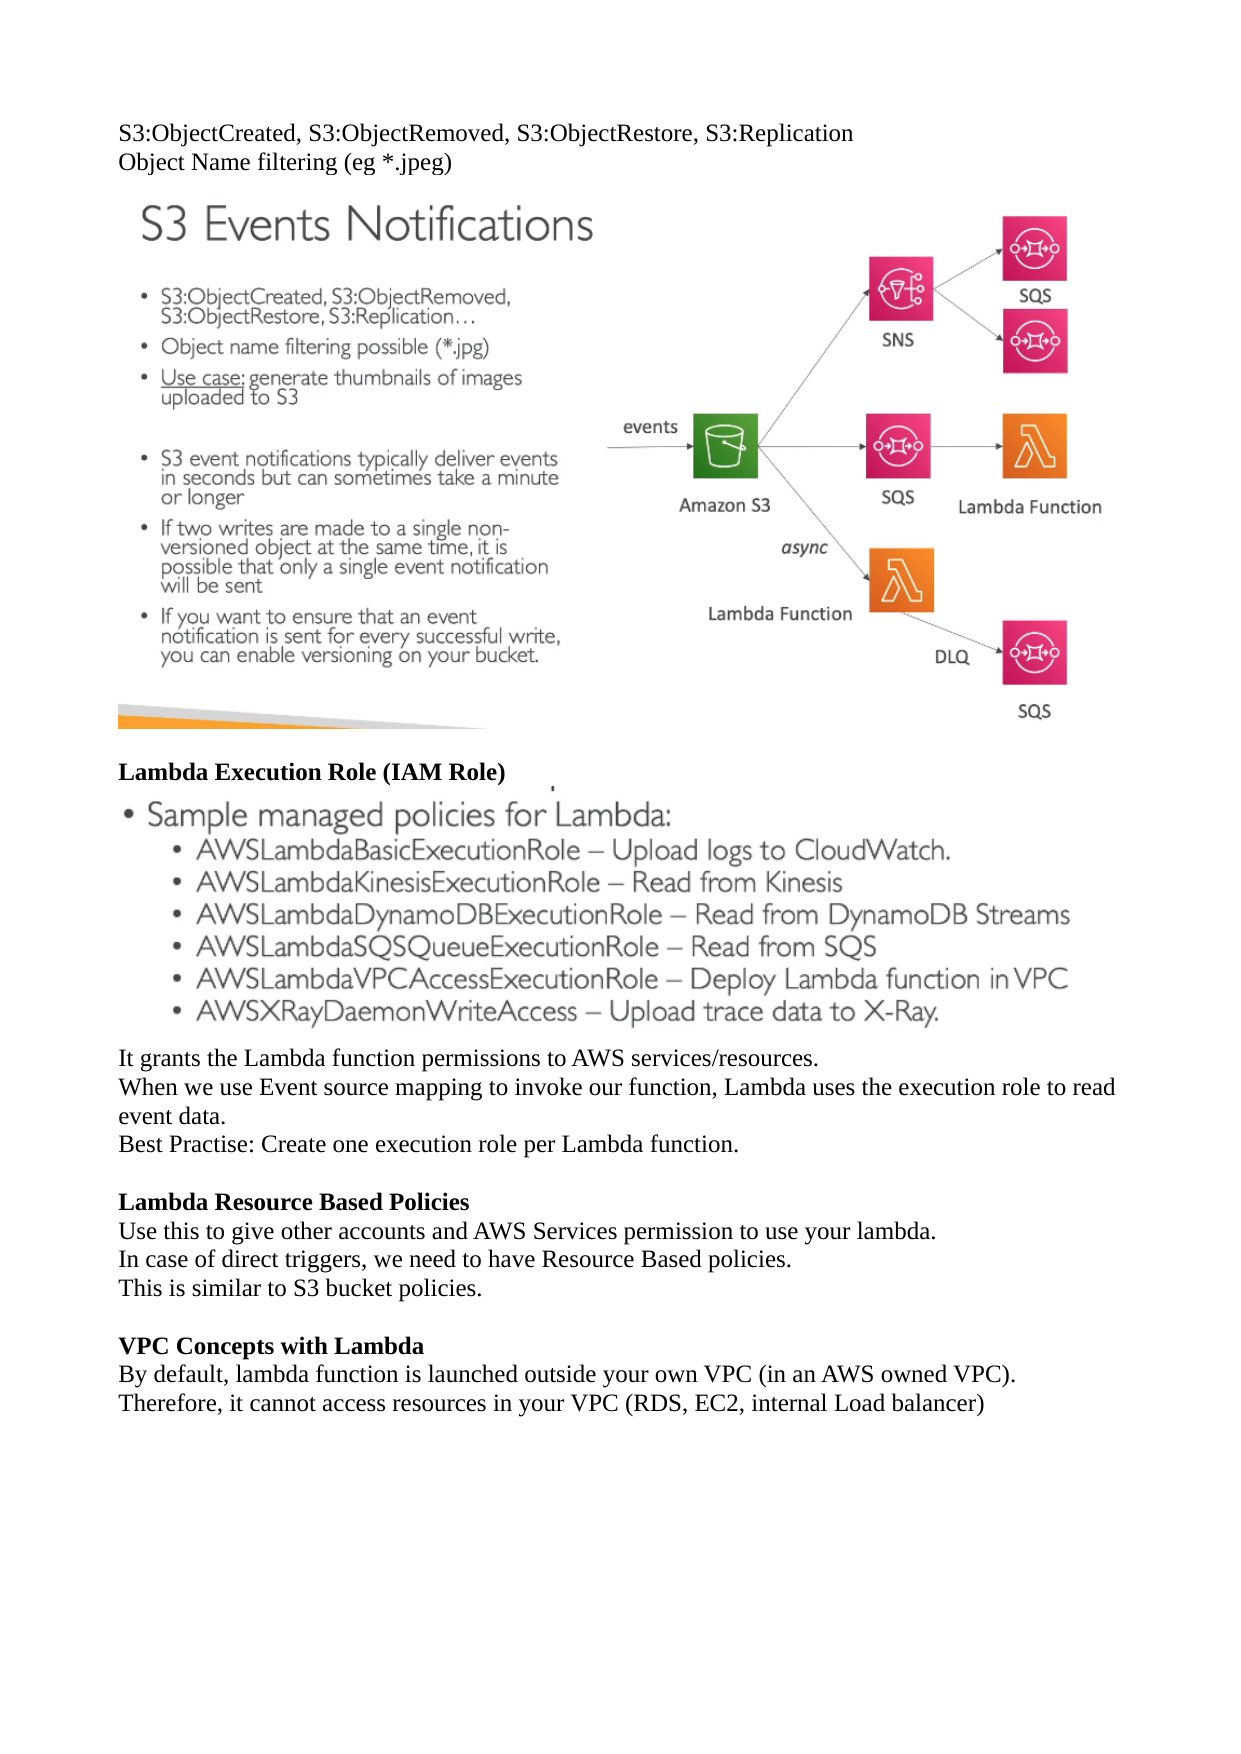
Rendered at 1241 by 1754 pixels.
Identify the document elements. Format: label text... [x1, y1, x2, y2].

text Lambda Execution Role (IAM Role) [118, 729, 1122, 786]
text S3:ObjectCreated, S3:ObjectRemoved, S3:ObjectRestore, S3:Replication [118, 118, 1122, 147]
text Best Practise: Create one execution role per Lambda function. [118, 1129, 1122, 1158]
text It grants the Lambda function permissions to AWS services/resources. [118, 1044, 1122, 1072]
picture [118, 786, 1123, 1044]
text Lambda Resource Based Policies [118, 1187, 1122, 1216]
text Use this to give other accounts and AWS Services permission to use your lambda. [118, 1216, 1122, 1244]
text This is similar to S3 bucket policies. [118, 1273, 1122, 1302]
picture [118, 175, 1123, 729]
text Object Name filtering (eg *.jpeg) [118, 147, 1122, 175]
text In case of direct triggers, we need to have Resource Based policies. [118, 1244, 1122, 1273]
text By default, lambda function is launched outside your own VPC (in an AWS owned VPC). Therefore, it cannot access resources in your VPC (RDS, EC2, internal Load balancer) [118, 1359, 1122, 1417]
text VPC Concepts with Lambda [118, 1331, 1122, 1359]
text When we use Event source mapping to invoke our function, Lambda uses the execution role to read event data. [118, 1072, 1122, 1129]
